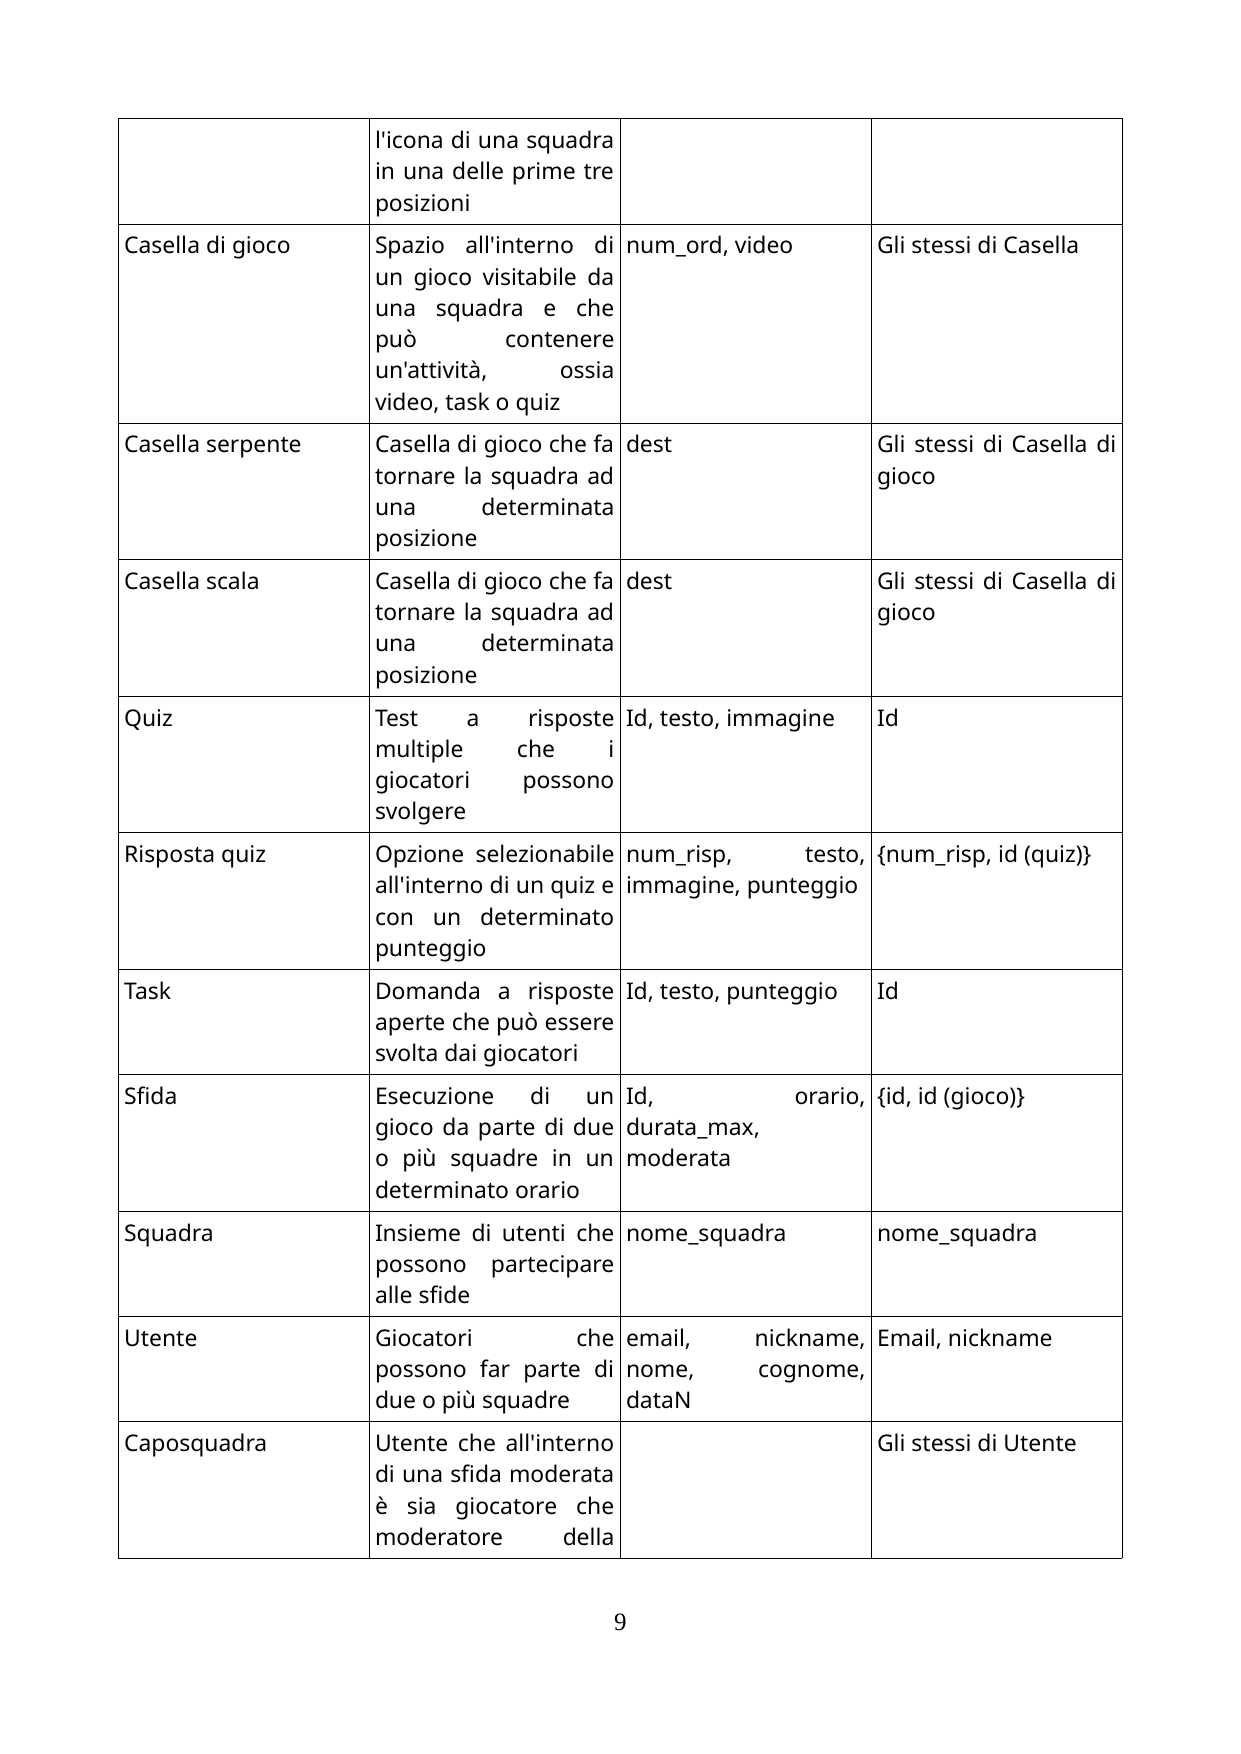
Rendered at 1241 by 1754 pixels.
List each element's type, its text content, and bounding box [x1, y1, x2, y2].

table_cell Gli stessi di Utente [872, 1422, 1122, 1558]
table_cell dest [621, 560, 871, 696]
table_cell Squadra [119, 1212, 369, 1316]
table_cell Domanda a risposte aperte che può essere svolta dai giocatori [370, 970, 620, 1074]
table_cell Opzione selezionabile all'interno di un quiz e con un determinato punteggio [370, 833, 620, 969]
table_cell {num_risp, id (quiz)} [872, 833, 1122, 969]
table_cell Casella di gioco che fa tornare la squadra ad una determinata posizione [370, 560, 620, 696]
table_cell Casella di gioco che fa tornare la squadra ad una determinata posizione [370, 424, 620, 559]
table_cell {id, id (gioco)} [872, 1075, 1122, 1211]
table_cell l'icona di una squadra in una delle prime tre posizioni [370, 119, 620, 223]
table_cell Esecuzione di un gioco da parte di due o più squadre in un determinato orario [370, 1075, 620, 1211]
table_cell Casella serpente [119, 424, 369, 559]
table_cell Risposta quiz [119, 833, 369, 969]
table_cell Giocatori che possono far parte di due o più squadre [370, 1317, 620, 1421]
table_cell Casella di gioco [119, 225, 369, 422]
table_cell Id, testo, immagine [621, 697, 871, 832]
table_cell num_risp, testo, immagine, punteggio [621, 833, 871, 969]
table_cell Caposquadra [119, 1422, 369, 1558]
table_cell Insieme di utenti che possono partecipare alle sfide [370, 1212, 620, 1316]
table_cell [621, 119, 871, 223]
table_cell Utente che all'interno di una sfida moderata è sia giocatore che moderatore della [370, 1422, 620, 1558]
table_cell dest [621, 424, 871, 559]
table_cell Gli stessi di Casella di gioco [872, 424, 1122, 559]
table_cell Test a risposte multiple che i giocatori possono svolgere [370, 697, 620, 832]
table_cell Id, testo, punteggio [621, 970, 871, 1074]
table_cell Utente [119, 1317, 369, 1421]
table_cell Id [872, 697, 1122, 832]
table_cell [119, 119, 369, 223]
table_cell Id [872, 970, 1122, 1074]
table_cell nome_squadra [872, 1212, 1122, 1316]
table_cell Gli stessi di Casella [872, 225, 1122, 422]
table_cell Id, orario, durata_max, moderata [621, 1075, 871, 1211]
table_cell Quiz [119, 697, 369, 832]
table_cell num_ord, video [621, 225, 871, 422]
table_cell [621, 1422, 871, 1558]
table_cell [872, 119, 1122, 223]
table_cell Email, nickname [872, 1317, 1122, 1421]
table_cell Task [119, 970, 369, 1074]
table_cell Gli stessi di Casella di gioco [872, 560, 1122, 696]
table_cell Casella scala [119, 560, 369, 696]
table_cell email, nickname, nome, cognome, dataN [621, 1317, 871, 1421]
table_cell nome_squadra [621, 1212, 871, 1316]
table_cell Sfida [119, 1075, 369, 1211]
table_cell Spazio all'interno di un gioco visitabile da una squadra e che può contenere un'attività, ossia video, task o quiz [370, 225, 620, 422]
